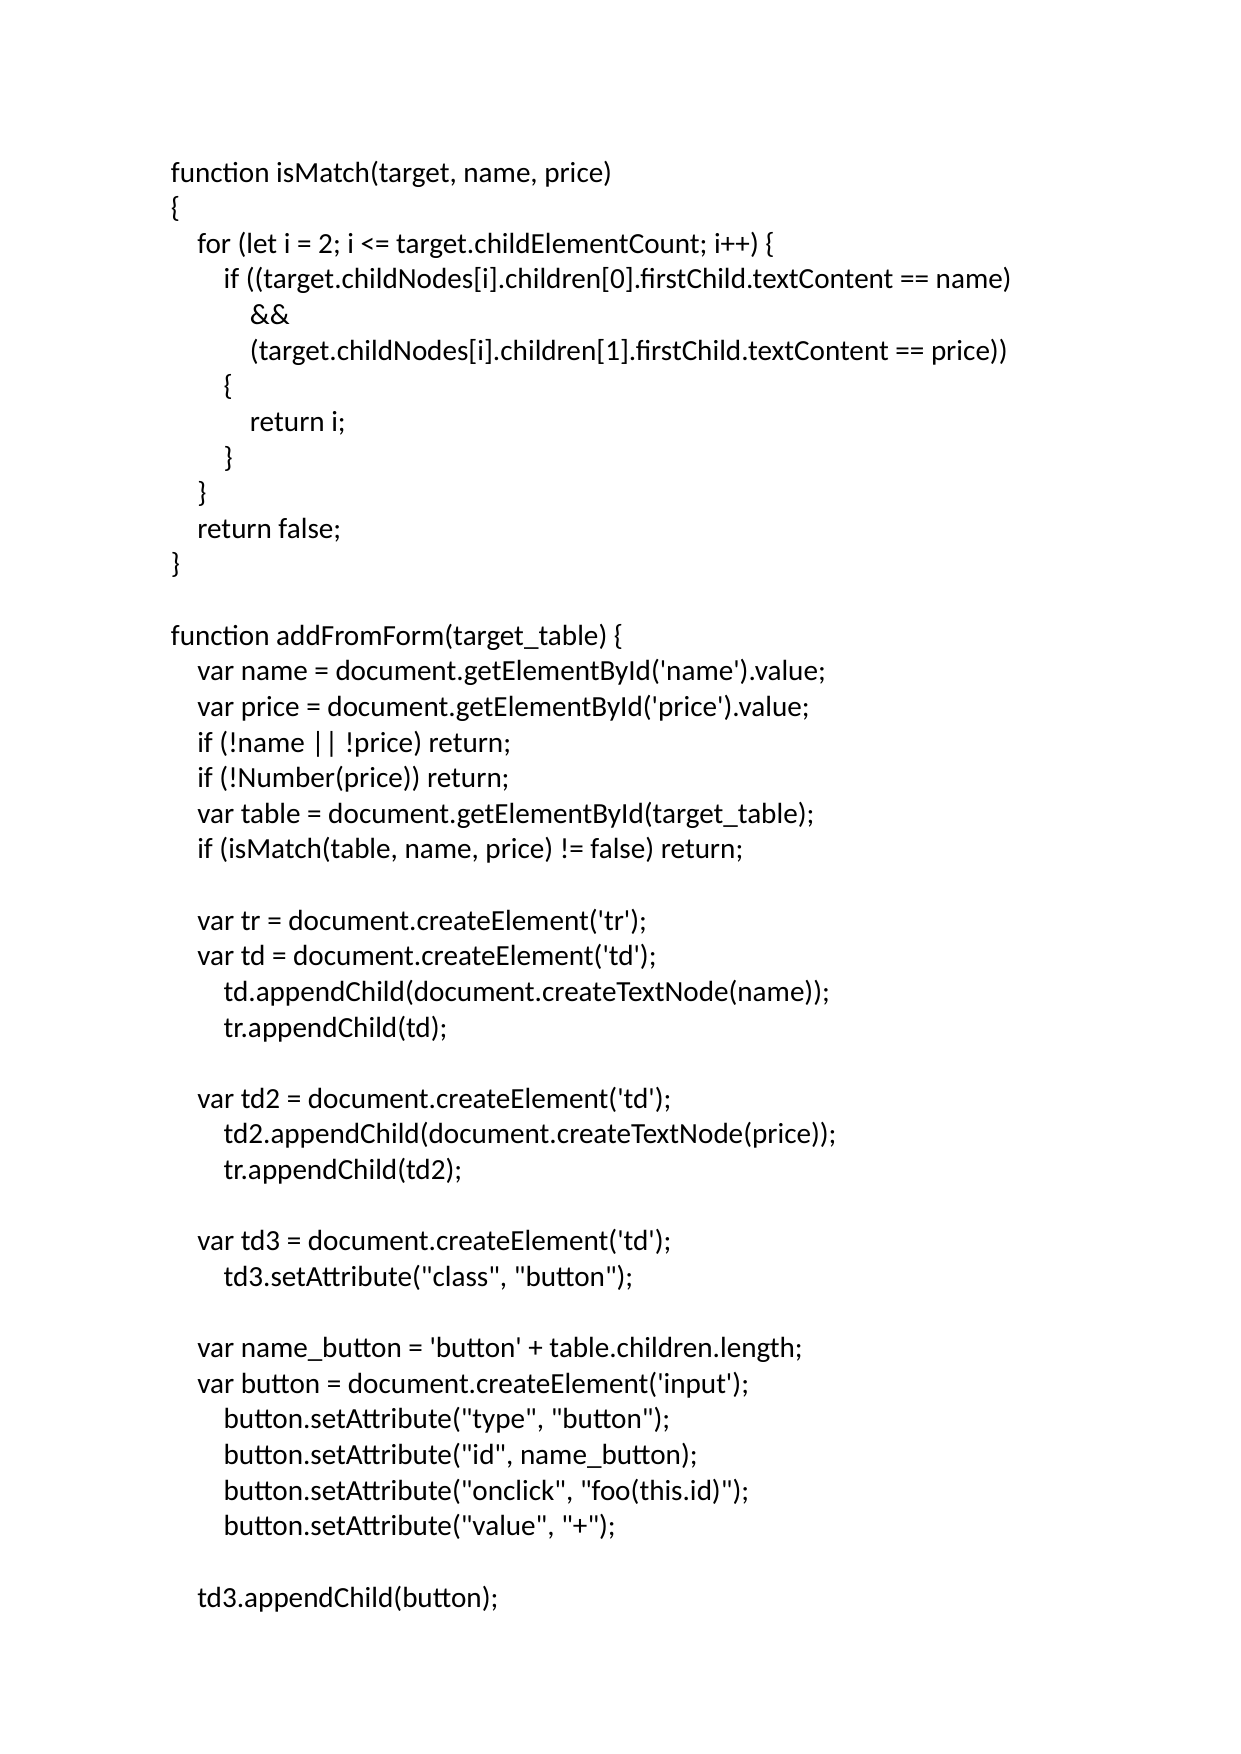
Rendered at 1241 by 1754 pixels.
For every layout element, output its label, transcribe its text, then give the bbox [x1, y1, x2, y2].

text && [118, 296, 1122, 332]
text } [118, 474, 1122, 510]
text var td2 = document.createElement('td'); [118, 1080, 1122, 1116]
text td2.appendChild(document.createTextNode(price)); [118, 1116, 1122, 1151]
text { [118, 189, 1122, 225]
text } [118, 439, 1122, 474]
text var name = document.getElementById('name').value; [118, 652, 1122, 688]
text td3.setAttribute("class", "button"); [118, 1258, 1122, 1294]
text function addFromForm(target_table) { [118, 617, 1122, 652]
text return i; [118, 403, 1122, 439]
text var price = document.getElementById('price').value; [118, 688, 1122, 724]
text button.setAttribute("onclick", "foo(this.id)"); [118, 1472, 1122, 1507]
text button.setAttribute("value", "+"); [118, 1507, 1122, 1543]
text (target.childNodes[i].children[1].firstChild.textContent == price)) [118, 332, 1122, 367]
text var button = document.createElement('input'); [118, 1365, 1122, 1401]
text function isMatch(target, name, price) [118, 154, 1122, 189]
text button.setAttribute("id", name_button); [118, 1436, 1122, 1472]
text if (isMatch(table, name, price) != false) return; [118, 831, 1122, 866]
text { [118, 367, 1122, 403]
text tr.appendChild(td2); [118, 1151, 1122, 1187]
text var td3 = document.createElement('td'); [118, 1222, 1122, 1258]
text } [118, 546, 1122, 581]
text td.appendChild(document.createTextNode(name)); [118, 973, 1122, 1009]
text tr.appendChild(td); [118, 1009, 1122, 1044]
text for (let i = 2; i <= target.childElementCount; i++) { [118, 225, 1122, 261]
text button.setAttribute("type", "button"); [118, 1401, 1122, 1436]
text var tr = document.createElement('tr'); [118, 902, 1122, 937]
text var td = document.createElement('td'); [118, 937, 1122, 973]
text if ((target.childNodes[i].children[0].firstChild.textContent == name) [118, 261, 1122, 296]
text if (!Number(price)) return; [118, 759, 1122, 795]
text var name_button = 'button' + table.children.length; [118, 1329, 1122, 1365]
text return false; [118, 510, 1122, 546]
text var table = document.getElementById(target_table); [118, 795, 1122, 831]
text if (!name || !price) return; [118, 724, 1122, 759]
text td3.appendChild(button); [118, 1579, 1122, 1614]
